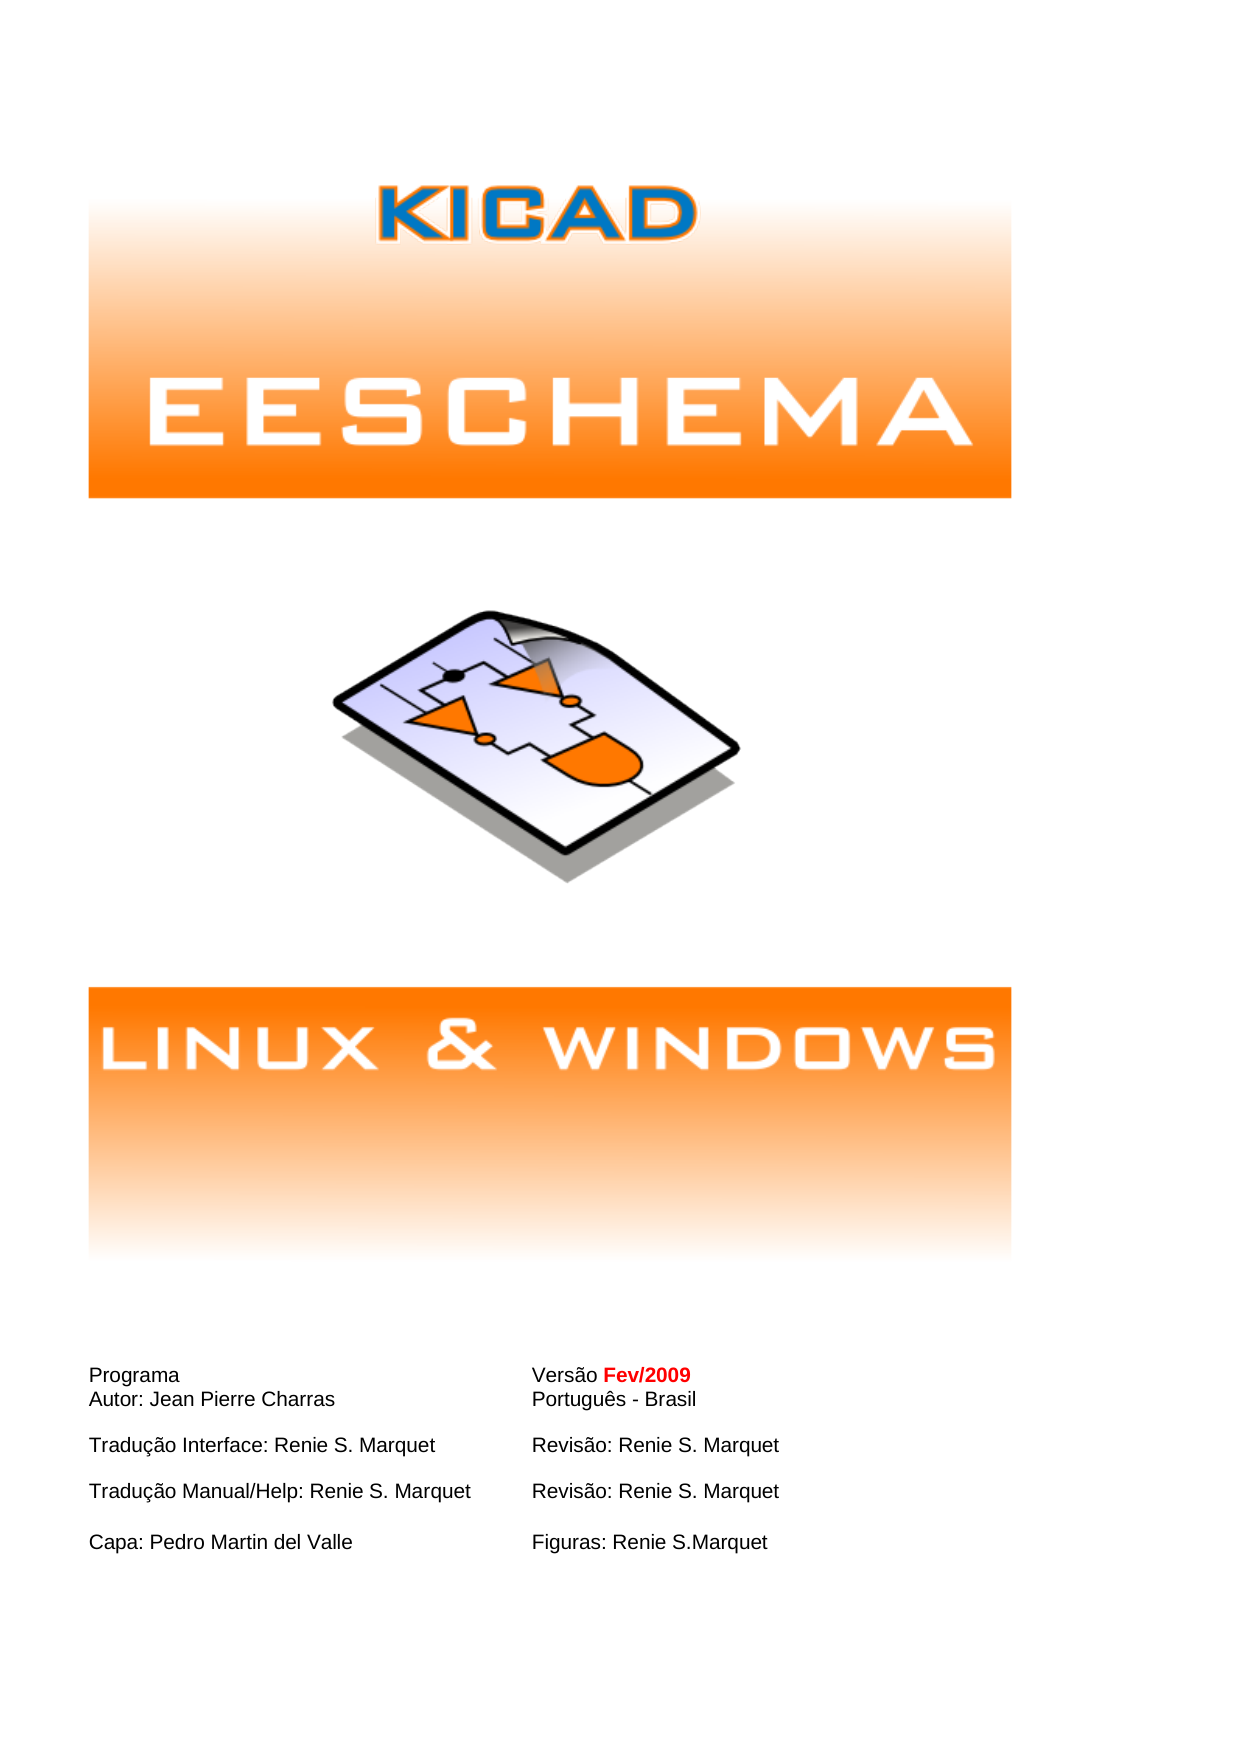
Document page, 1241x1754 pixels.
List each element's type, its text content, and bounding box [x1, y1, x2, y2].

text Programa Versão Fev/2009 [88, 1364, 1152, 1387]
text Tradução Manual/Help: Renie S. Marquet Revisão: Renie S. Marquet [88, 1480, 1152, 1503]
text Capa: Pedro Martin del Valle Figuras: Renie S.Marquet [88, 1527, 1152, 1555]
text Autor: Jean Pierre Charras Português - Brasil [88, 1387, 1152, 1411]
text Tradução Interface: Renie S. Marquet Revisão: Renie S. Marquet [88, 1434, 1152, 1457]
picture [88, 147, 1012, 1308]
